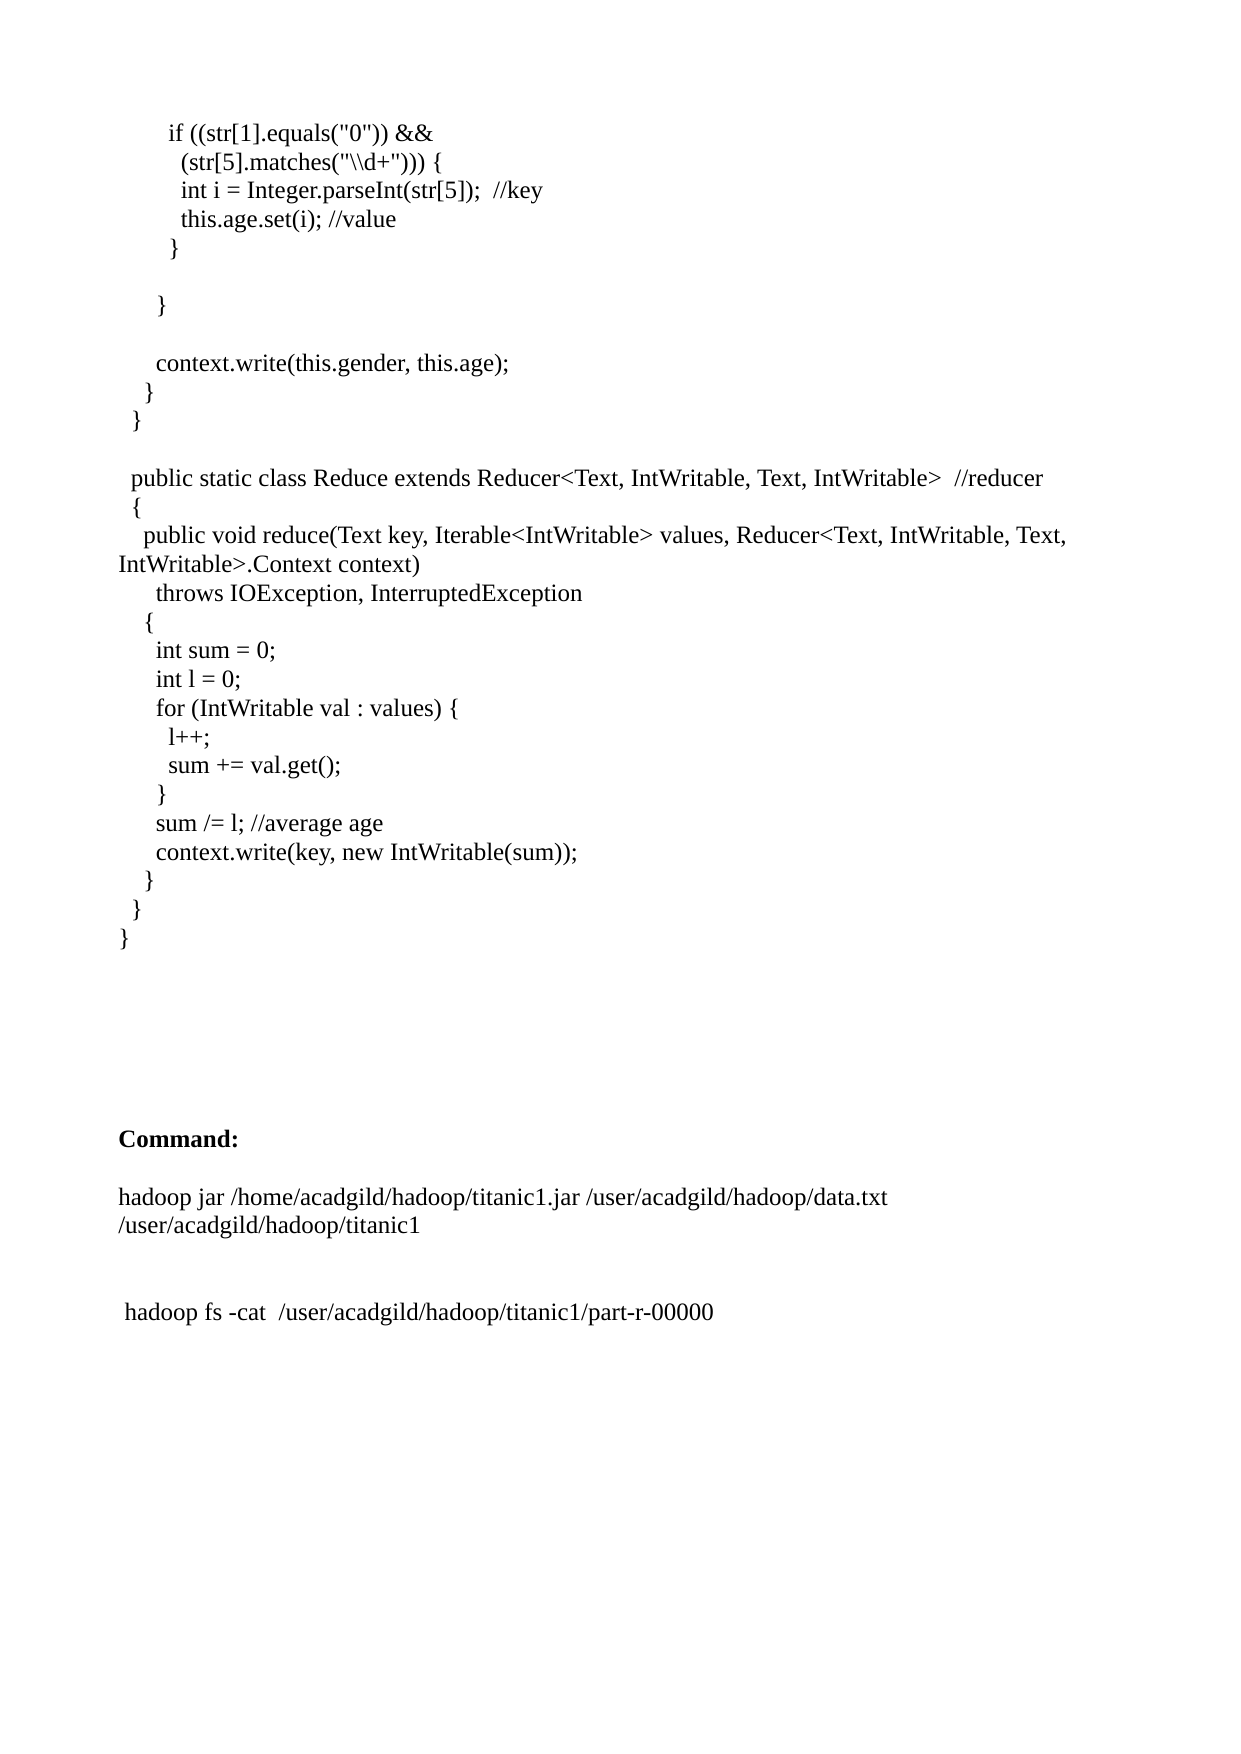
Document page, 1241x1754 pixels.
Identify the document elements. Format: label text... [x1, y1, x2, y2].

text (str[5].matches("\\d+"))) { [118, 147, 1122, 176]
text } [118, 233, 1122, 262]
text } [118, 894, 1122, 923]
text context.write(key, new IntWritable(sum)); [118, 837, 1122, 866]
text int sum = 0; [118, 636, 1122, 664]
text { [118, 492, 1122, 521]
text context.write(this.gender, this.age); [118, 348, 1122, 377]
text if ((str[1].equals("0")) && [118, 118, 1122, 147]
text public static class Reduce extends Reducer<Text, IntWritable, Text, IntWritable> //reducer [118, 463, 1122, 492]
text this.age.set(i); //value [118, 204, 1122, 233]
text } [118, 866, 1122, 894]
text sum /= l; //average age [118, 808, 1122, 837]
text l++; [118, 722, 1122, 751]
text } [118, 377, 1122, 406]
text hadoop jar /home/acadgild/hadoop/titanic1.jar /user/acadgild/hadoop/data.txt /user/acadgild/hadoop/titanic1 [118, 1182, 1122, 1239]
text throws IOException, InterruptedException [118, 578, 1122, 607]
text } [118, 291, 1122, 319]
text public void reduce(Text key, Iterable<IntWritable> values, Reducer<Text, IntWritable, Text, IntWritable>.Context context) [118, 521, 1122, 578]
text int i = Integer.parseInt(str[5]); //key [118, 176, 1122, 204]
text for (IntWritable val : values) { [118, 693, 1122, 722]
text hadoop fs -cat /user/acadgild/hadoop/titanic1/part-r-00000 [118, 1297, 1122, 1326]
text } [118, 779, 1122, 808]
text Command: [118, 1124, 1122, 1153]
text { [118, 607, 1122, 636]
text int l = 0; [118, 664, 1122, 693]
text sum += val.get(); [118, 751, 1122, 779]
text } [118, 923, 1122, 952]
text } [118, 406, 1122, 434]
